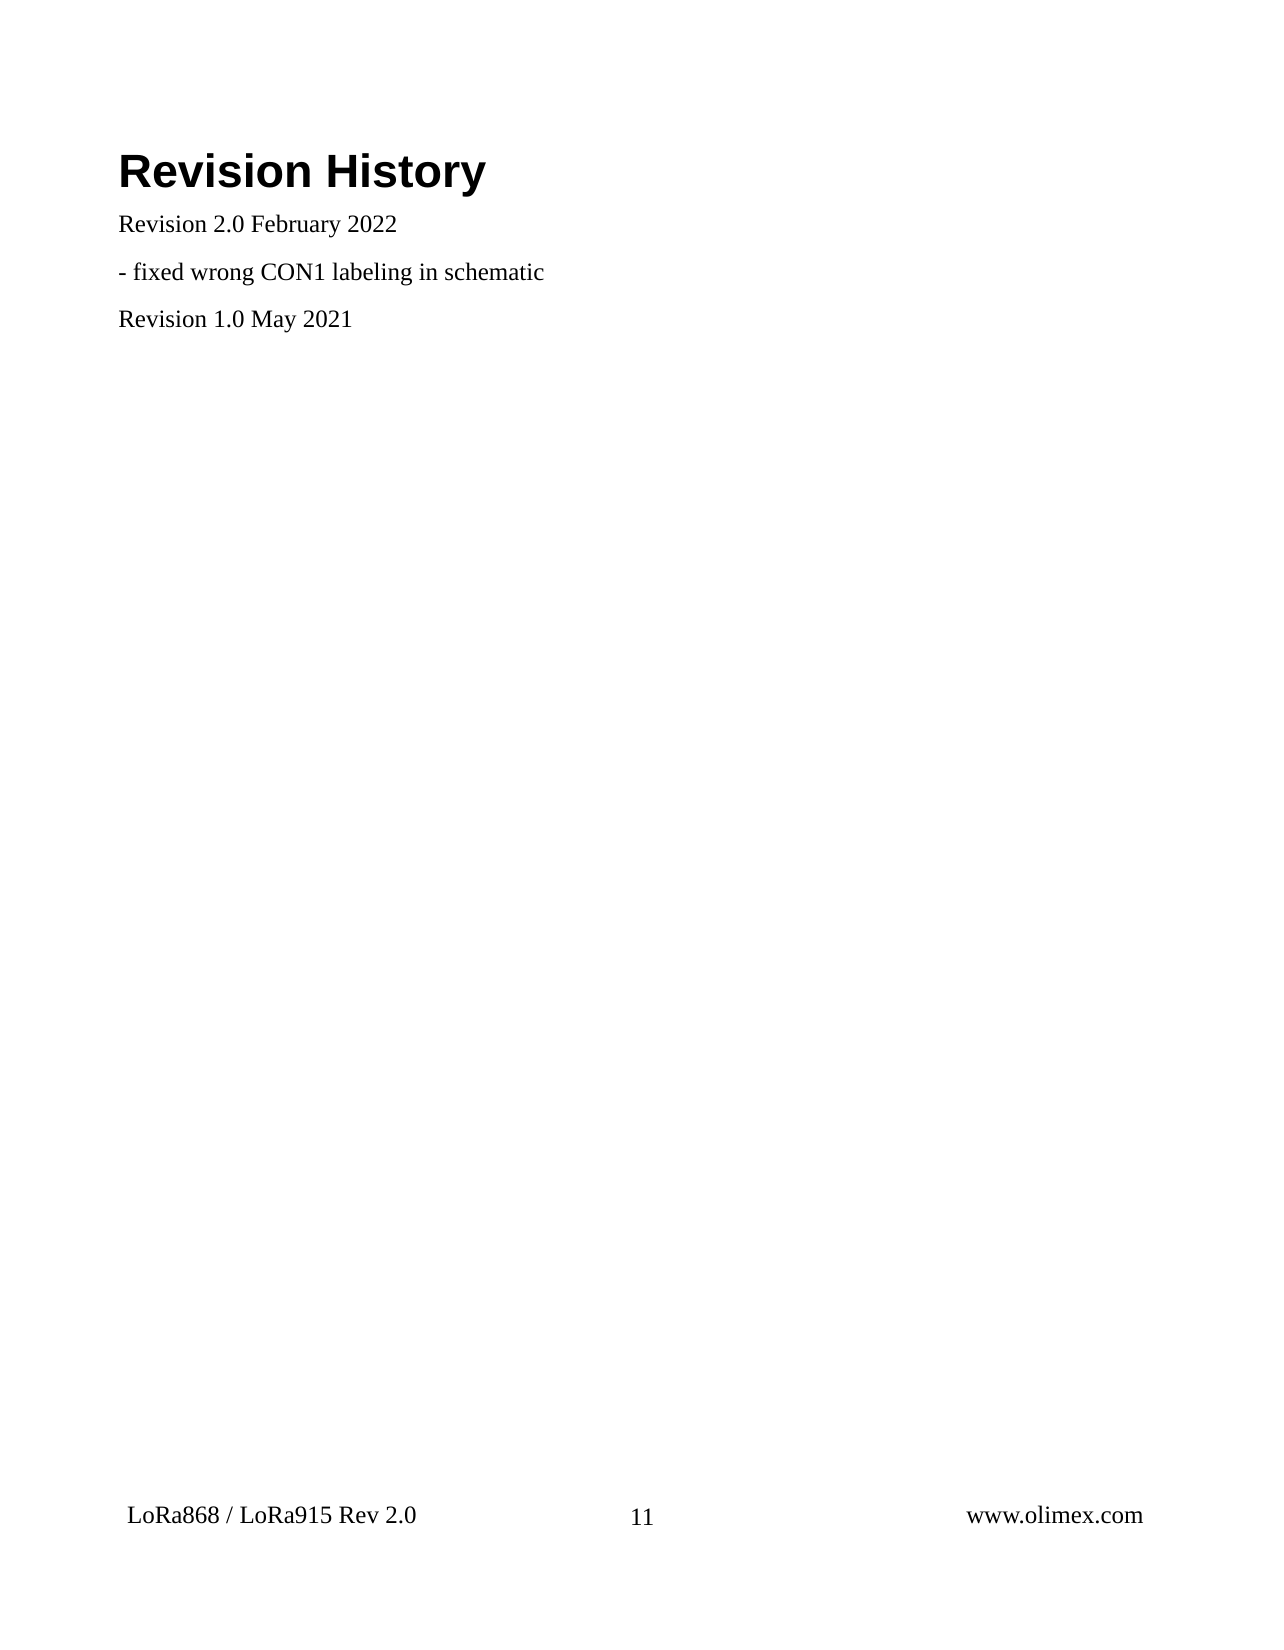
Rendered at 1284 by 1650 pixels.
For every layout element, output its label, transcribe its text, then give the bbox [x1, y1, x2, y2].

subtitle Revision History [118, 143, 1166, 197]
text Revision 1.0 May 2021 [118, 304, 1166, 333]
text - fixed wrong CON1 labeling in schematic [118, 257, 1166, 286]
text Revision 2.0 February 2022 [118, 209, 1166, 238]
